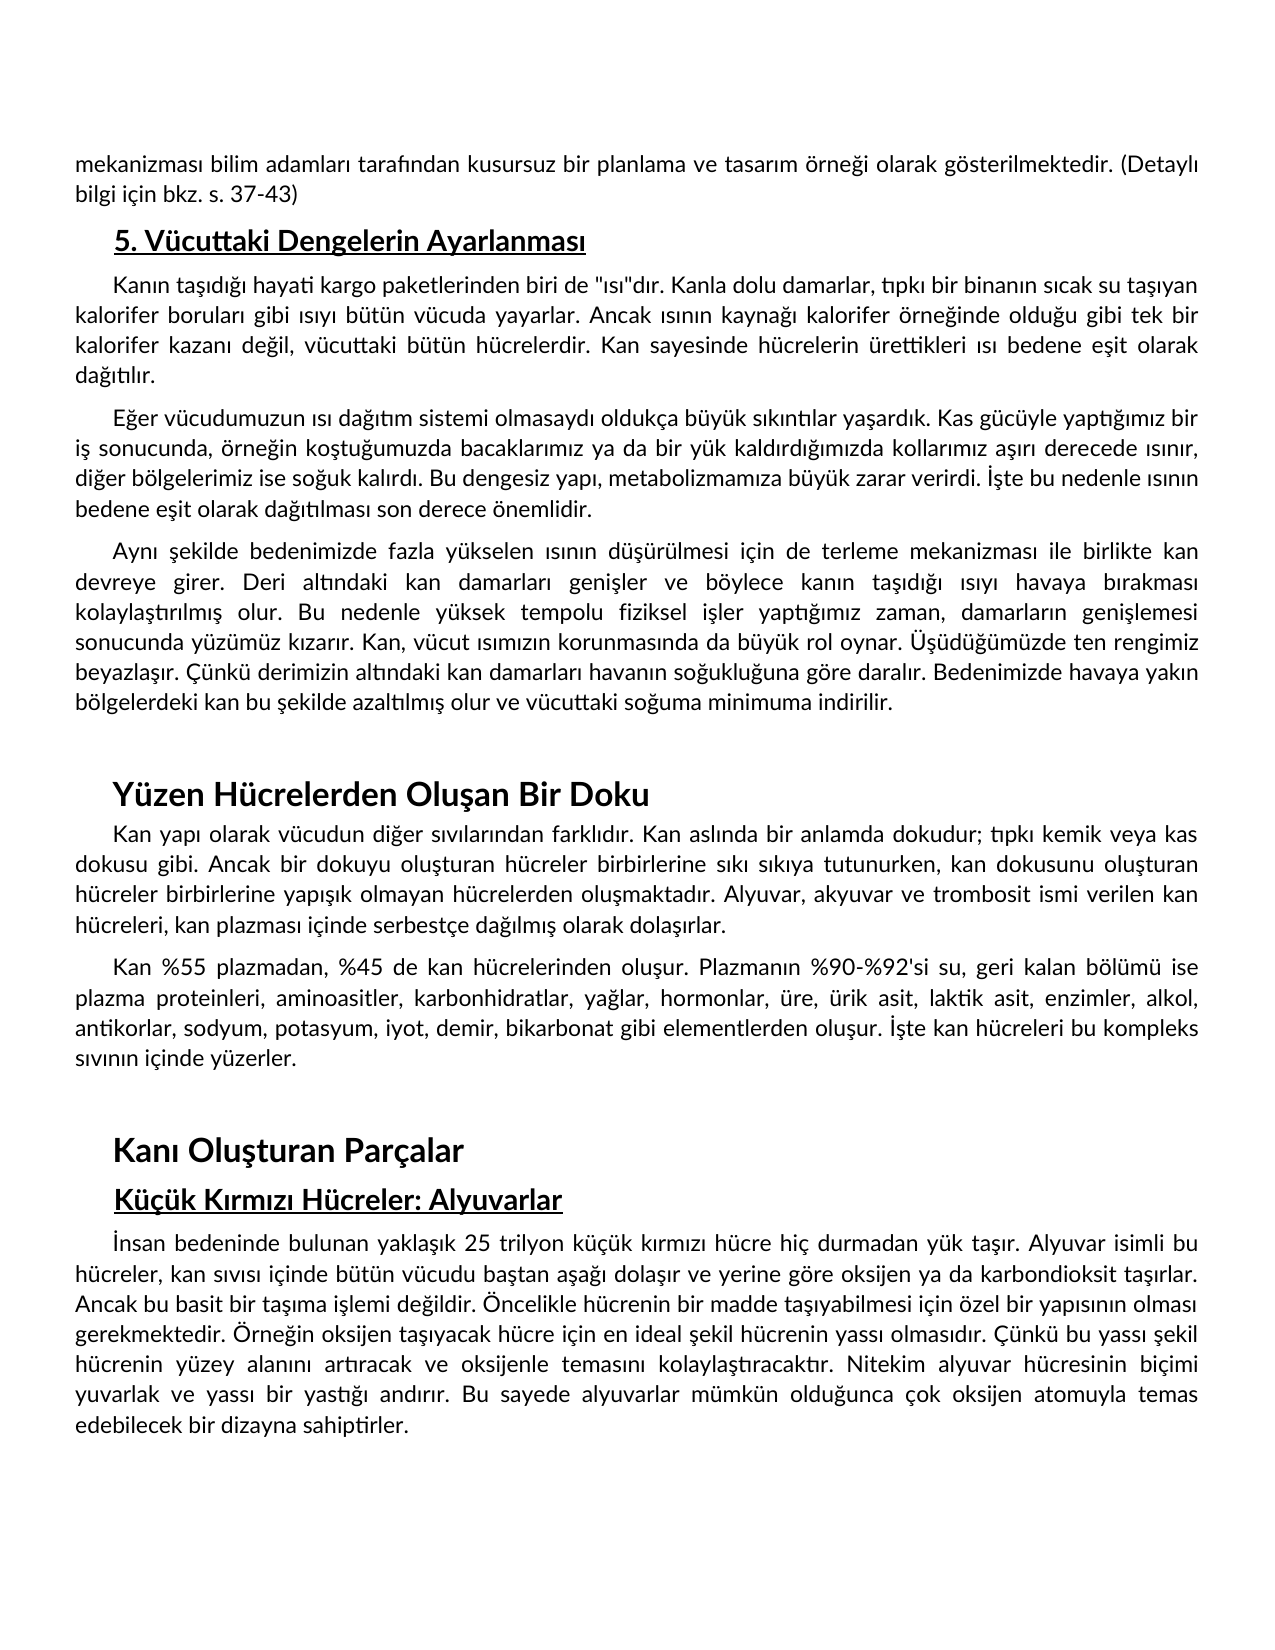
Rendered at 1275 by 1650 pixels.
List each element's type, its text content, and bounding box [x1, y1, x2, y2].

text Kan %55 plazmadan, %45 de kan hücrelerinden oluşur. Plazmanın %90-%92'si su, geri kalan bölümü ise plazma proteinleri, aminoasitler, karbonhidratlar, yağlar, hormonlar, üre, ürik asit, laktik asit, enzimler, alkol, antikorlar, sodyum, potasyum, iyot, demir, bikarbonat gibi elementlerden oluşur. İşte kan hücreleri bu kompleks sıvının içinde yüzerler. [75, 953, 1200, 1071]
text Kanın taşıdığı hayati kargo paketlerinden biri de "ısı"dır. Kanla dolu damarlar, tıpkı bir binanın sıcak su taşıyan kalorifer boruları gibi ısıyı bütün vücuda yayarlar. Ancak ısının kaynağı kalorifer örneğinde olduğu gibi tek bir kalorifer kazanı değil, vücuttaki bütün hücrelerdir. Kan sayesinde hücrelerin ürettikleri ısı bedene eşit olarak dağıtılır. [75, 270, 1200, 388]
text İnsan bedeninde bulunan yaklaşık 25 trilyon küçük kırmızı hücre hiç durmadan yük taşır. Alyuvar isimli bu hücreler, kan sıvısı içinde bütün vücudu baştan aşağı dolaşır ve yerine göre oksijen ya da karbondioksit taşırlar. Ancak bu basit bir taşıma işlemi değildir. Öncelikle hücrenin bir madde taşıyabilmesi için özel bir yapısının olması gerekmektedir. Örneğin oksijen taşıyacak hücre için en ideal şekil hücrenin yassı olmasıdır. Çünkü bu yassı şekil hücrenin yüzey alanını artıracak ve oksijenle temasını kolaylaştıracaktır. Nitekim alyuvar hücresinin biçimi yuvarlak ve yassı bir yastığı andırır. Bu sayede alyuvarlar mümkün olduğunca çok oksijen atomuyla temas edebilecek bir dizayna sahiptirler. [75, 1229, 1200, 1438]
subtitle Kanı Oluşturan Parçalar [112, 1129, 1200, 1169]
text Kan yapı olarak vücudun diğer sıvılarından farklıdır. Kan aslında bir anlamda dokudur; tıpkı kemik veya kas dokusu gibi. Ancak bir dokuyu oluşturan hücreler birbirlerine sıkı sıkıya tutunurken, kan dokusunu oluşturan hücreler birbirlerine yapışık olmayan hücrelerden oluşmaktadır. Alyuvar, akyuvar ve trombosit ismi verilen kan hücreleri, kan plazması içinde serbestçe dağılmış olarak dolaşırlar. [75, 820, 1200, 938]
subtitle 5. Vücuttaki Dengelerin Ayarlanması [113, 223, 1200, 258]
subtitle Küçük Kırmızı Hücreler: Alyuvarlar [113, 1182, 1200, 1217]
text Eğer vücudumuzun ısı dağıtım sistemi olmasaydı oldukça büyük sıkıntılar yaşardık. Kas gücüyle yaptığımız bir iş sonucunda, örneğin koştuğumuzda bacaklarımız ya da bir yük kaldırdığımızda kollarımız aşırı derecede ısınır, diğer bölgelerimiz ise soğuk kalırdı. Bu dengesiz yapı, metabolizmamıza büyük zarar verirdi. İşte bu nedenle ısının bedene eşit olarak dağıtılması son derece önemlidir. [75, 404, 1200, 522]
text mekanizması bilim adamları tarafından kusursuz bir planlama ve tasarım örneği olarak gösterilmektedir. (Detaylı bilgi için bkz. s. 37-43) [75, 150, 1200, 208]
subtitle Yüzen Hücrelerden Oluşan Bir Doku [112, 773, 1200, 813]
text Aynı şekilde bedenimizde fazla yükselen ısının düşürülmesi için de terleme mekanizması ile birlikte kan devreye girer. Deri altındaki kan damarları genişler ve böylece kanın taşıdığı ısıyı havaya bırakması kolaylaştırılmış olur. Bu nedenle yüksek tempolu fiziksel işler yaptığımız zaman, damarların genişlemesi sonucunda yüzümüz kızarır. Kan, vücut ısımızın korunmasında da büyük rol oynar. Üşüdüğümüzde ten rengimiz beyazlaşır. Çünkü derimizin altındaki kan damarları havanın soğukluğuna göre daralır. Bedenimizde havaya yakın bölgelerdeki kan bu şekilde azaltılmış olur ve vücuttaki soğuma minimuma indirilir. [75, 537, 1200, 716]
